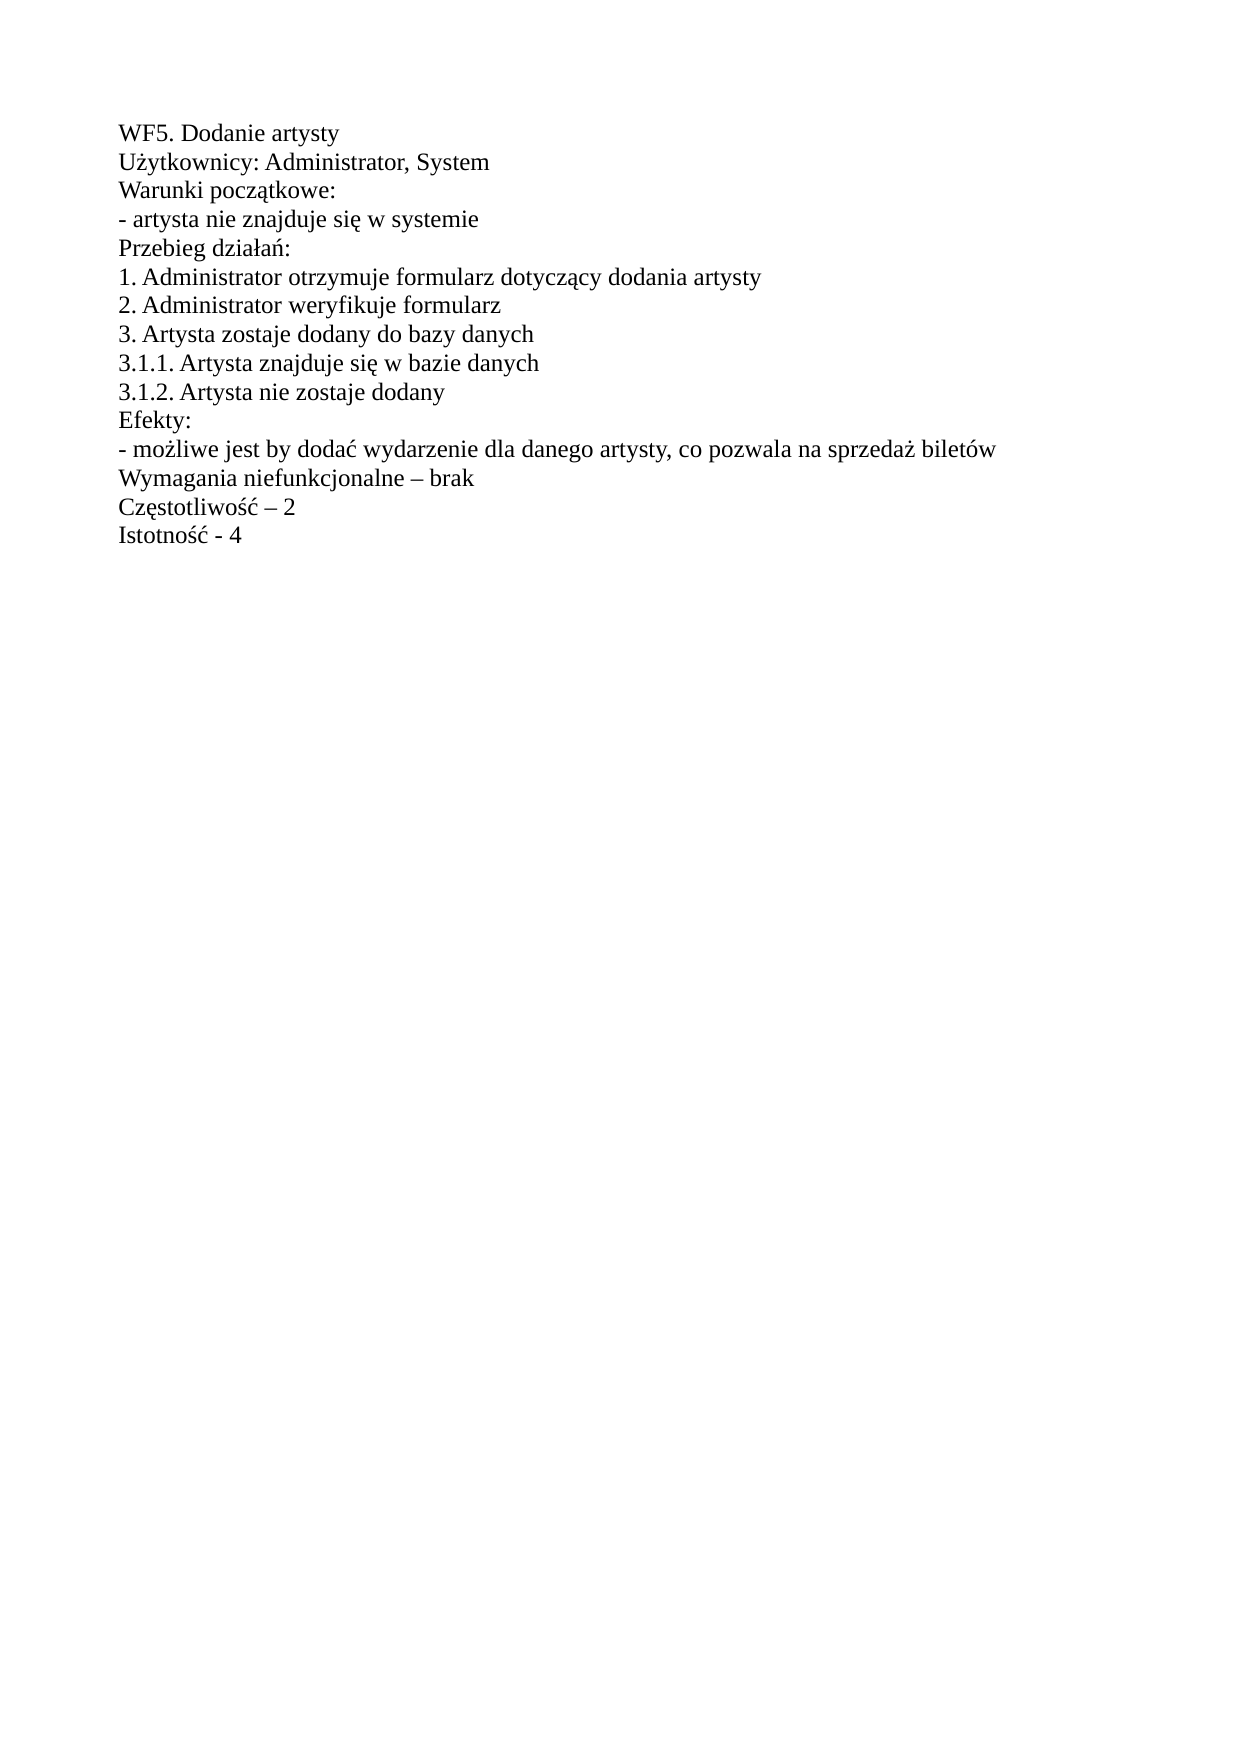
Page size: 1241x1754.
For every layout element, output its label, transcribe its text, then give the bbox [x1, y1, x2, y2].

text 2. Administrator weryfikuje formularz [118, 291, 1122, 319]
text Wymagania niefunkcjonalne – brak [118, 463, 1122, 492]
text Istotność - 4 [118, 521, 1122, 549]
text Częstotliwość – 2 [118, 492, 1122, 521]
text - artysta nie znajduje się w systemie [118, 204, 1122, 233]
text - możliwe jest by dodać wydarzenie dla danego artysty, co pozwala na sprzedaż biletów [118, 434, 1122, 463]
text 3. Artysta zostaje dodany do bazy danych [118, 319, 1122, 348]
text WF5. Dodanie artysty [118, 118, 1122, 147]
text 3.1.2. Artysta nie zostaje dodany [118, 377, 1122, 406]
text 1. Administrator otrzymuje formularz dotyczący dodania artysty [118, 262, 1122, 291]
text Przebieg działań: [118, 233, 1122, 262]
text Warunki początkowe: [118, 176, 1122, 204]
text Użytkownicy: Administrator, System [118, 147, 1122, 176]
text Efekty: [118, 406, 1122, 434]
text 3.1.1. Artysta znajduje się w bazie danych [118, 348, 1122, 377]
